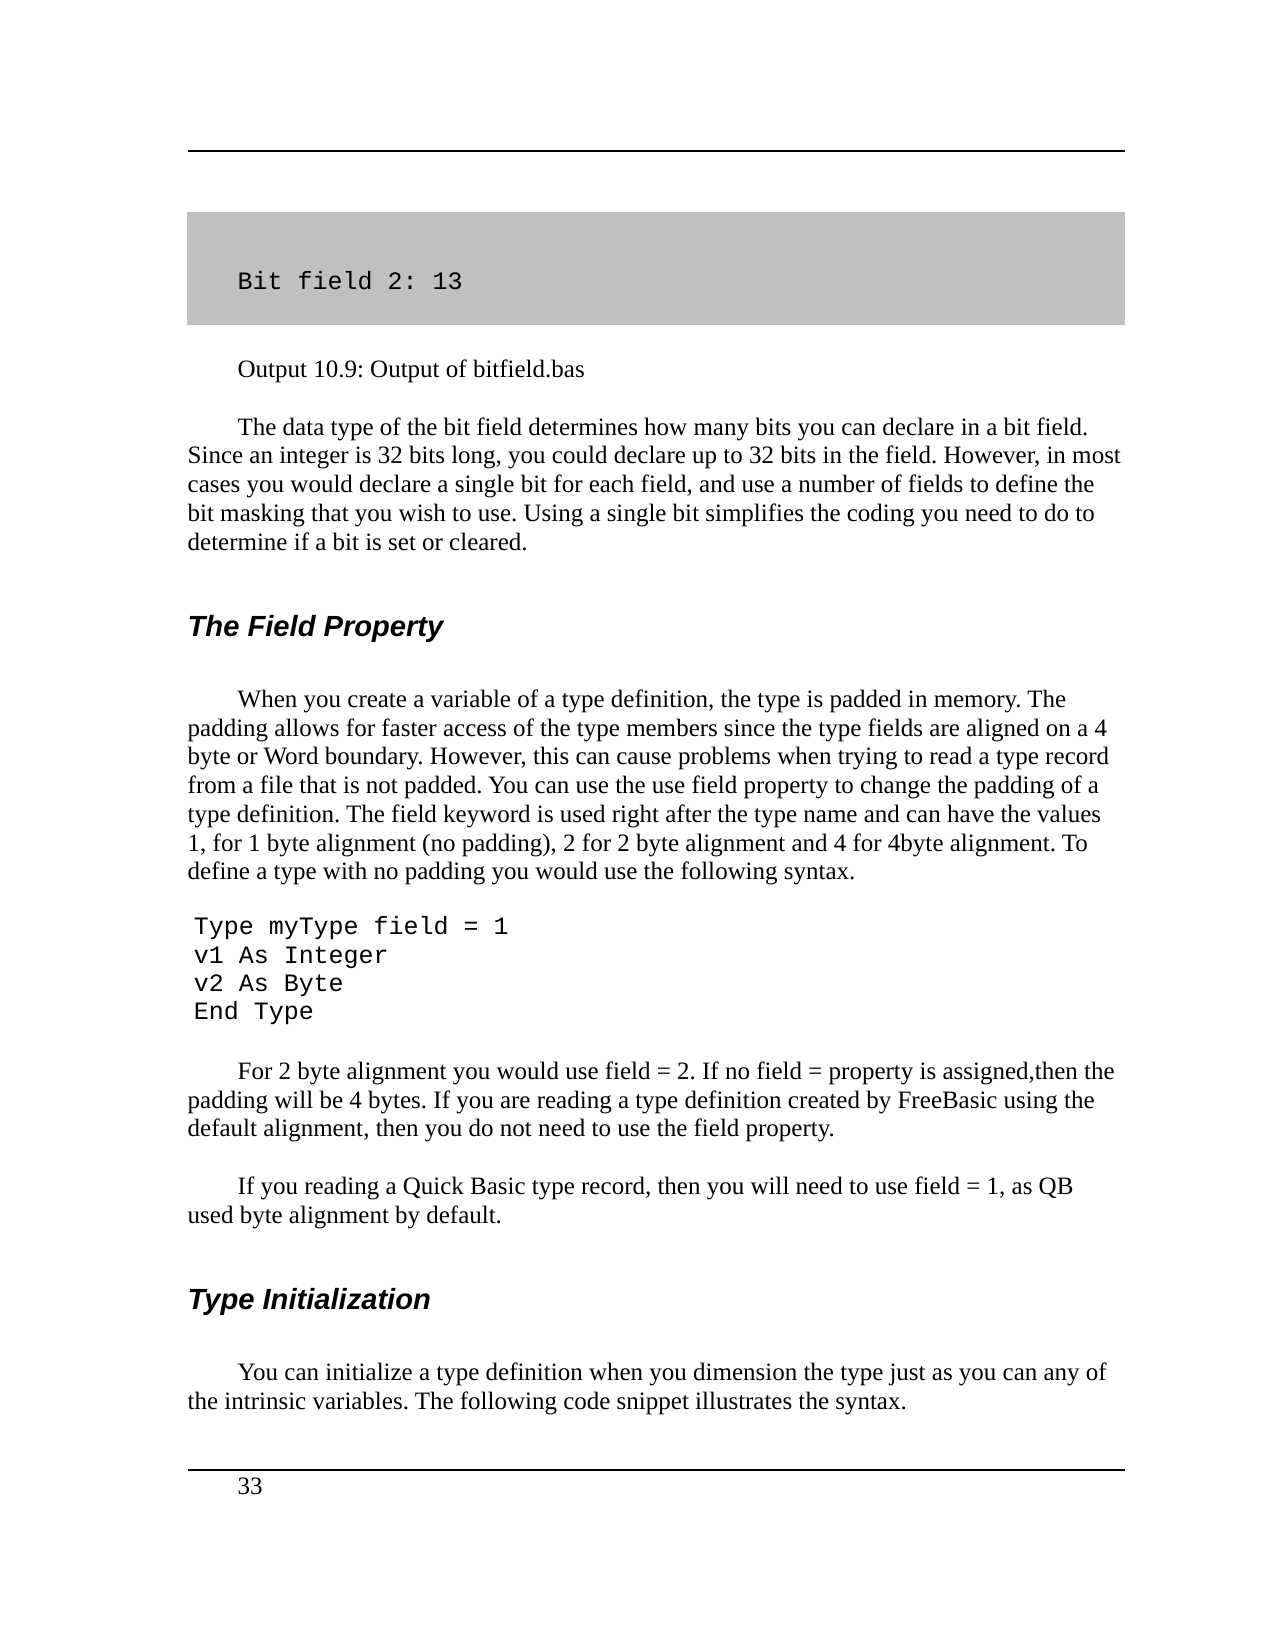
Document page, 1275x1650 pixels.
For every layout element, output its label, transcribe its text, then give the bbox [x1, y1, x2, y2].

text Bit field 2: 13 [187, 269, 1125, 297]
text If you reading a Quick Basic type record, then you will need to use field = 1, as QB used byte alignment by default. [187, 1171, 1125, 1228]
text The data type of the bit field determines how many bits you can declare in a bit field. Since an integer is 32 bits long, you could declare up to 32 bits in the field. However, in most cases you would declare a single bit for each field, and use a number of fields to define the bit masking that you wish to use. Using a single bit simplifies the coding you need to do to determine if a bit is set or cleared. [187, 412, 1125, 555]
text Output 10.9: Output of bitfield.bas [187, 354, 1125, 383]
text v1 As Integer [187, 942, 1125, 971]
text For 2 byte alignment you would use field = 2. If no field = property is assigned,then the padding will be 4 bytes. If you are reading a type definition created by FreeBasic using the default alignment, then you do not need to use the field property. [187, 1056, 1125, 1142]
text v2 As Byte [187, 971, 1125, 999]
subtitle Type Initialization [187, 1282, 1125, 1316]
text Type myType field = 1 [187, 914, 1125, 942]
text When you create a variable of a type definition, the type is padded in memory. The padding allows for faster access of the type members since the type fields are aligned on a 4 byte or Word boundary. However, this can cause problems when trying to read a type record from a file that is not padded. You can use the use field property to change the padding of a type definition. The field keyword is used right after the type name and can have the values 1, for 1 byte alignment (no padding), 2 for 2 byte alignment and 4 for 4byte alignment. To define a type with no padding you would use the following syntax. [187, 684, 1125, 885]
text End Type [187, 999, 1125, 1027]
subtitle The Field Property [187, 609, 1125, 643]
text You can initialize a type definition when you dimension the type just as you can any of the intrinsic variables. The following code snippet illustrates the syntax. [187, 1357, 1125, 1414]
